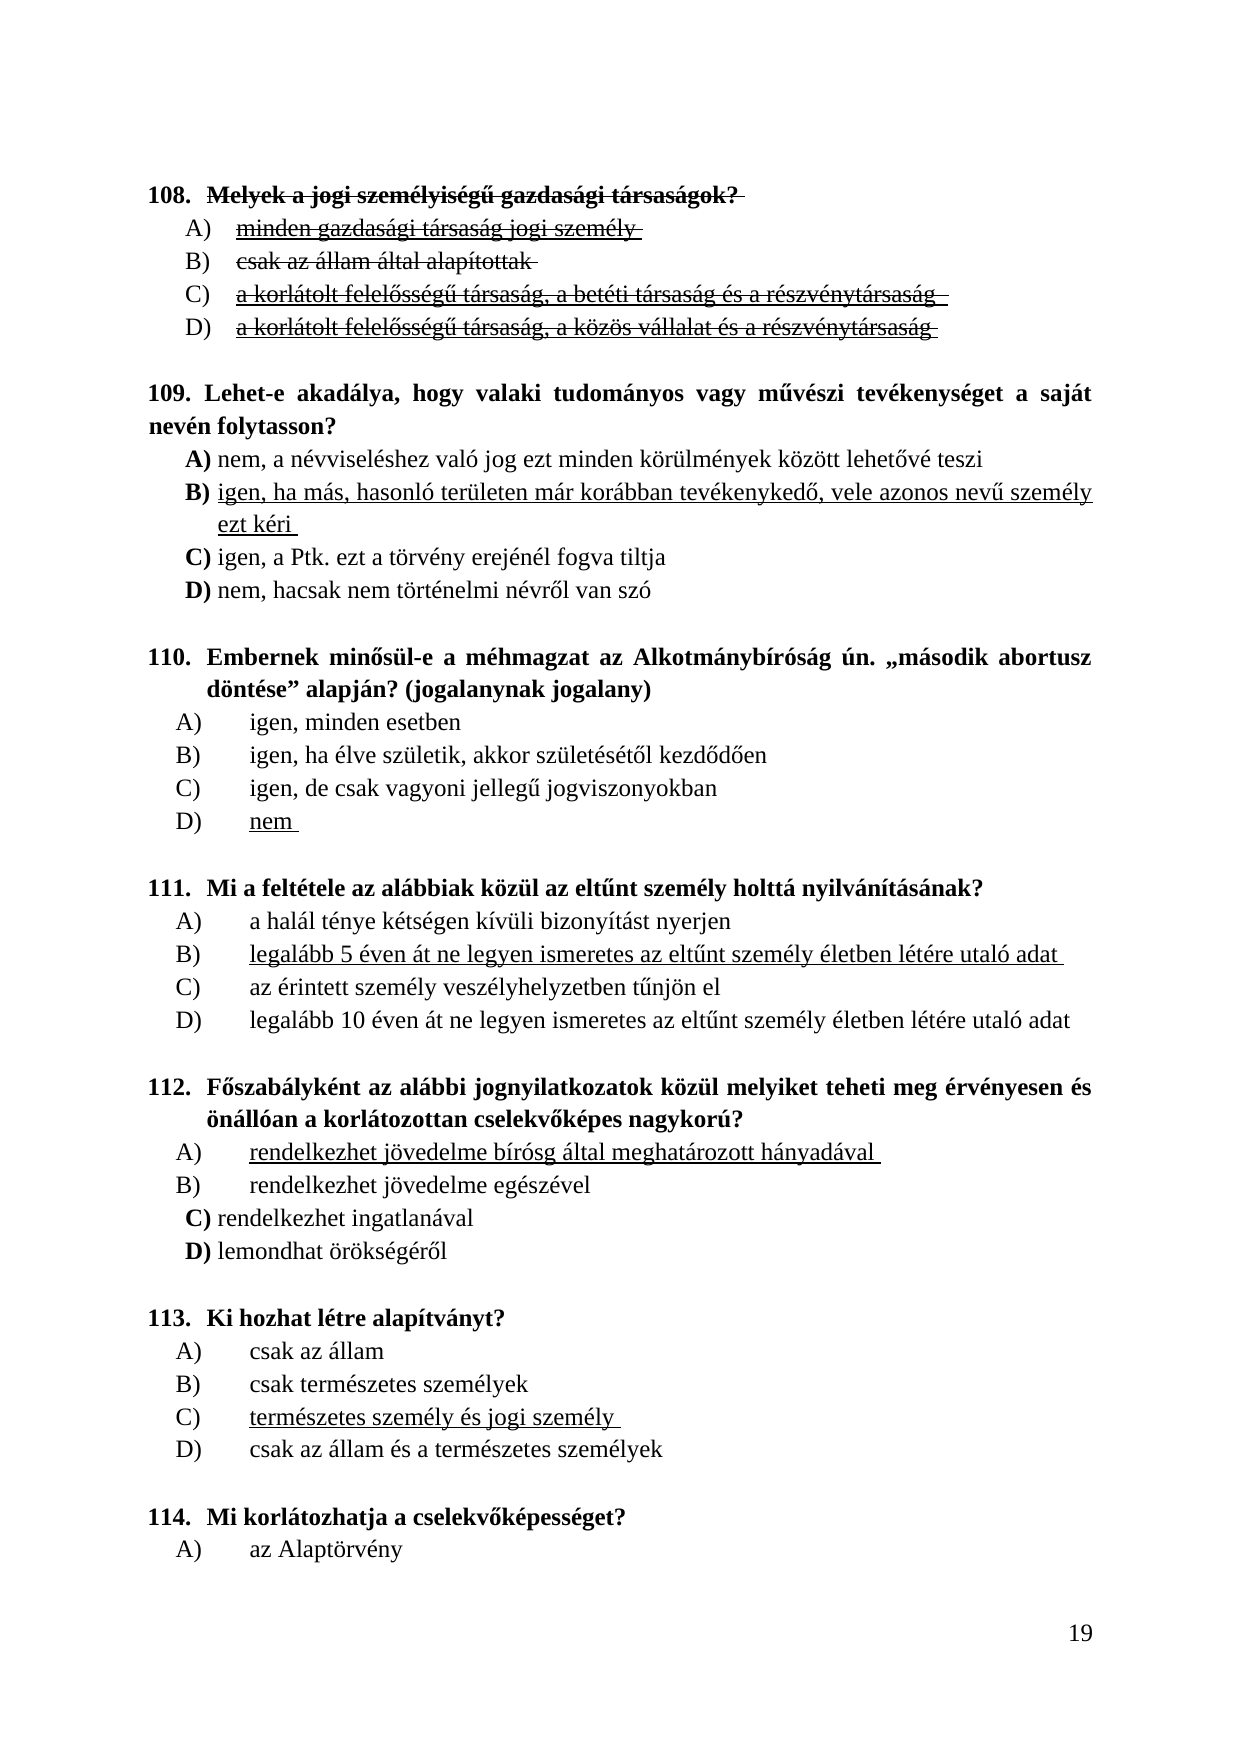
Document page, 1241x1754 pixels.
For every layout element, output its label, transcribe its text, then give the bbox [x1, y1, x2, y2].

list csak az állam és a természetes személyek [175, 1434, 1093, 1463]
list nem [175, 806, 1093, 834]
list Ki hozhat létre alapítványt? [147, 1303, 1093, 1332]
list a korlátolt felelősségű társaság, a közös vállalat és a részvénytársaság [185, 312, 1093, 341]
list Melyek a jogi személyiségű gazdasági társaságok? [147, 180, 1093, 209]
list természetes személy és jogi személy [175, 1402, 1093, 1430]
list minden gazdasági társaság jogi személy [185, 213, 1093, 242]
list rendelkezhet jövedelme bírósg által meghatározott hányadával [175, 1137, 1093, 1166]
list igen, minden esetben [175, 707, 1093, 736]
list a halál ténye kétségen kívüli bizonyítást nyerjen [175, 906, 1093, 935]
list Főszabályként az alábbi jognyilatkozatok közül melyiket teheti meg érvényesen és önállóan a korlátozottan cselekvőképes nagykorú? [147, 1072, 1093, 1133]
list az Alaptörvény [175, 1534, 1093, 1563]
list nem, hacsak nem történelmi névről van szó [185, 575, 1093, 604]
list rendelkezhet jövedelme egészével [175, 1170, 1093, 1199]
list lemondhat örökségéről [185, 1236, 1093, 1265]
list Mi a feltétele az alábbiak közül az eltűnt személy holttá nyilvánításának? [147, 873, 1093, 902]
list az érintett személy veszélyhelyzetben tűnjön el [175, 972, 1093, 1001]
list rendelkezhet ingatlanával [185, 1203, 1093, 1232]
list csak az állam [175, 1336, 1093, 1364]
list Mi korlátozhatja a cselekvőképességet? [147, 1502, 1093, 1530]
list csak az állam által alapítottak [185, 246, 1093, 275]
list legalább 10 éven át ne legyen ismeretes az eltűnt személy életben létére utaló adat [175, 1005, 1093, 1033]
text 109. Lehet-e akadálya, hogy valaki tudományos vagy művészi tevékenységet a saját nevén folytasson? [147, 378, 1093, 440]
list a korlátolt felelősségű társaság, a betéti társaság és a részvénytársaság [185, 279, 1093, 308]
list igen, ha élve születik, akkor születésétől kezdődően [175, 740, 1093, 769]
list igen, a Ptk. ezt a törvény erejénél fogva tiltja [185, 542, 1093, 571]
list csak természetes személyek [175, 1369, 1093, 1397]
list Embernek minősül-e a méhmagzat az Alkotmánybíróság ún. „második abortusz döntése” alapján? (jogalanynak jogalany) [147, 642, 1093, 703]
list legalább 5 éven át ne legyen ismeretes az eltűnt személy életben létére utaló adat [175, 939, 1093, 968]
list nem, a névviseléshez való jog ezt minden körülmények között lehetővé teszi [185, 444, 1093, 473]
list igen, ha más, hasonló területen már korábban tevékenykedő, vele azonos nevű személy ezt kéri [185, 477, 1093, 538]
list igen, de csak vagyoni jellegű jogviszonyokban [175, 773, 1093, 802]
